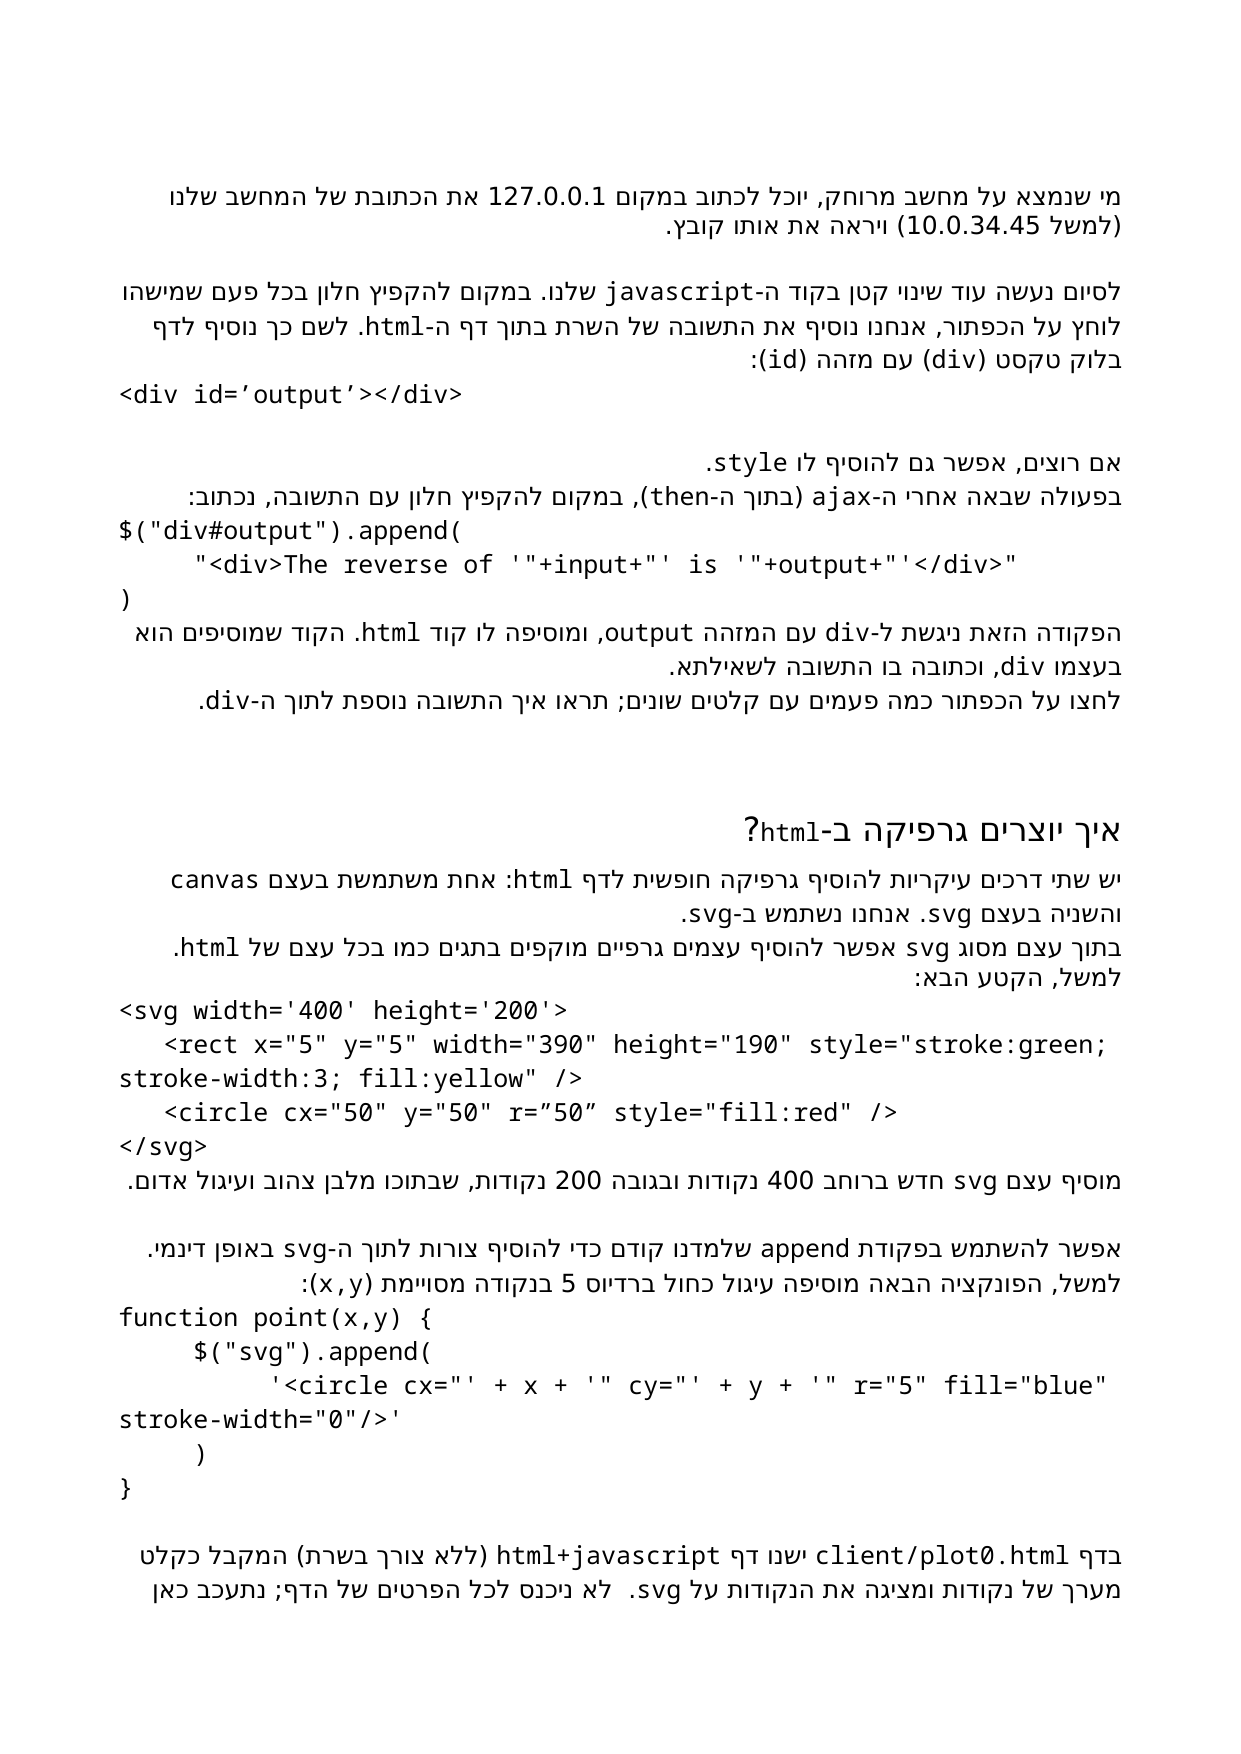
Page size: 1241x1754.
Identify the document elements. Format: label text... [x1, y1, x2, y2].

text <circle cx="50" y="50" r=”50” style="fill:red" /> [118, 1095, 1122, 1129]
text <div id=’output’></div> [118, 376, 1122, 410]
text <rect x="5" y="5" width="390" height="190" style="stroke:green; stroke-width:3; fill:yellow" /> [118, 1027, 1122, 1095]
text '<circle cx="' + x + '" cy="' + y + '" r="5" fill="blue" stroke-width="0"/>' [118, 1367, 1122, 1436]
text </svg> [118, 1129, 1122, 1163]
text בדף client/plot0.html ישנו דף html+javascript (ללא צורך בשרת) המקבל כקלט מערך של נקודות ומציגה את הנקודות על svg. לא ניכנס לכל הפרטים של הדף; נתעכב כאן רק על הפורמט של הקלט. הפורמט הוא JSON – Javascript Object Notation. הוא מאפשר להגדיר אובייקטים כלשהם בקלות. במקרה זה, אנחנו מגדירים מערך (מוקף בסוגריים מרובעים), שבו כמה עצמים. כל עצם מוקף בסוגריים מסולסלים, ובתוכם יש רשימה של שדות וערכים. שם השדה מוקף בגרשיים, אחר-כך נקודתיים, ואחר-כך ערך השדה. למשל, הטקסט הבא מגדיר מערך ובו 4 נקודות: [118, 1538, 1122, 1606]
text אפשר להשתמש בפקודת append שלמדנו קודם כדי להוסיף צורות לתוך ה-svg באופן דינמי. למשל, הפונקציה הבאה מוסיפה עיגול כחול ברדיוס 5 בנקודה מסויימת (x,y): [118, 1231, 1122, 1299]
subtitle איך יוצרים גרפיקה ב-html? [118, 810, 1122, 849]
text "<div>The reverse of '"+input+"' is '"+output+"'</div>" [118, 547, 1122, 581]
text יש שתי דרכים עיקריות להוסיף גרפיקה חופשית לדף html: אחת משתמשת בעצם canvas והשניה בעצם svg. אנחנו נשתמש ב-svg. [118, 861, 1122, 929]
text מי שנמצא על מחשב מרוחק, יוכל לכתוב במקום 127.0.0.1 את הכתובת של המחשב שלנו (למשל 10.0.34.45) ויראה את אותו קובץ. [118, 182, 1122, 240]
text $("div#output").append( [118, 512, 1122, 547]
text $("svg").append( [118, 1333, 1122, 1367]
text בפעולה שבאה אחרי ה-ajax (בתוך ה-then), במקום להקפיץ חלון עם התשובה, נכתוב: [118, 478, 1122, 512]
text ) [118, 1436, 1122, 1469]
text ) [118, 581, 1122, 615]
text <svg width='400' height='200'> [118, 993, 1122, 1027]
text לסיום נעשה עוד שינוי קטן בקוד ה-javascript שלנו. במקום להקפיץ חלון בכל פעם שמישהו לוחץ על הכפתור, אנחנו נוסיף את התשובה של השרת בתוך דף ה-html. לשם כך נוסיף לדף בלוק טקסט (div) עם מזהה (id): [118, 274, 1122, 376]
text הפקודה הזאת ניגשת ל-div עם המזהה output, ומוסיפה לו קוד html. הקוד שמוסיפים הוא בעצמו div, וכתובה בו התשובה לשאילתא. [118, 615, 1122, 683]
text מוסיף עצם svg חדש ברוחב 400 נקודות ובגובה 200 נקודות, שבתוכו מלבן צהוב ועיגול אדום. [118, 1163, 1122, 1197]
text בתוך עצם מסוג svg אפשר להוסיף עצמים גרפיים מוקפים בתגים כמו בכל עצם של html. למשל, הקטע הבא: [118, 929, 1122, 993]
text אם רוצים, אפשר גם להוסיף לו style. [118, 444, 1122, 478]
text לחצו על הכפתור כמה פעמים עם קלטים שונים; תראו איך התשובה נוספת לתוך ה-div. [118, 683, 1122, 717]
text function point(x,y) { [118, 1299, 1122, 1333]
text } [118, 1469, 1122, 1504]
